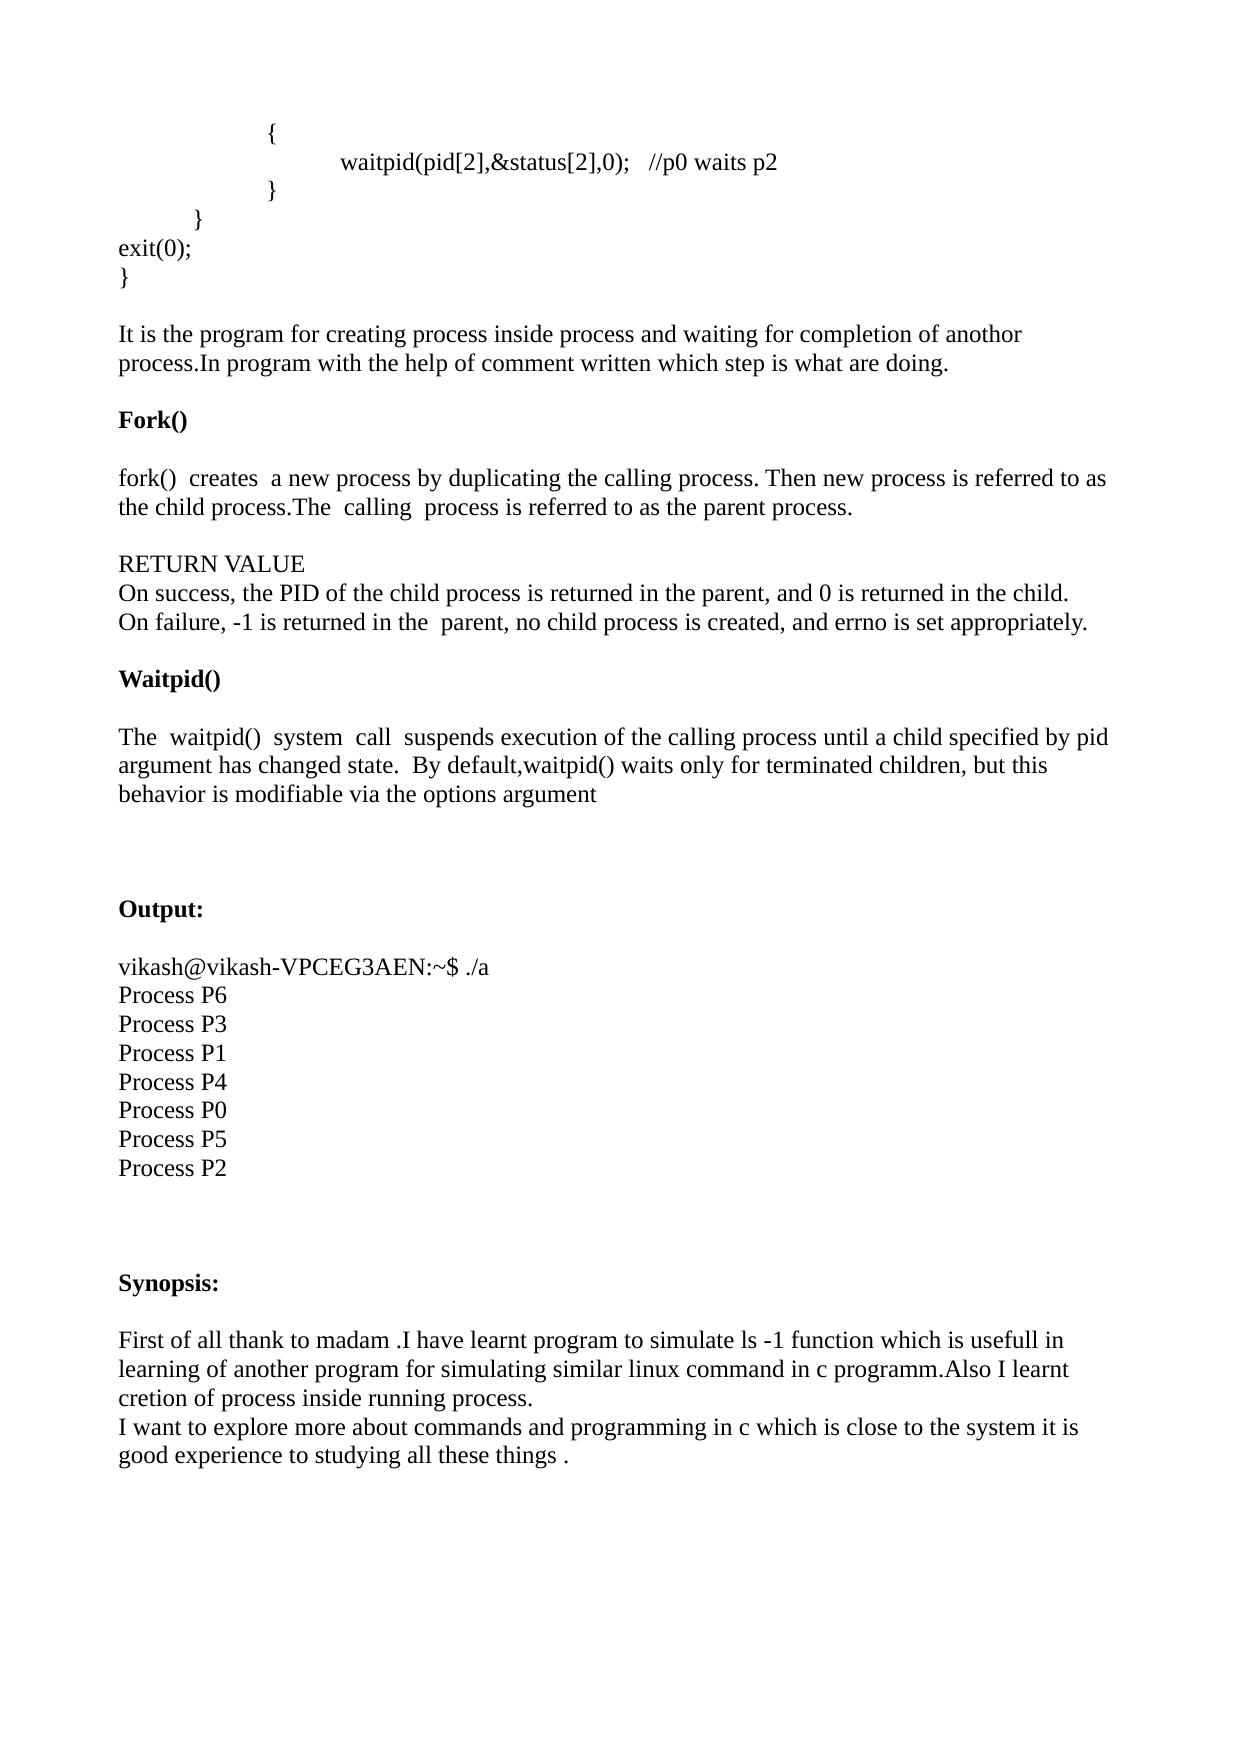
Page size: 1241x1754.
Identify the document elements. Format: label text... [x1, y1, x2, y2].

text RETURN VALUE [118, 549, 1122, 578]
text The waitpid() system call suspends execution of the calling process until a child specified by pid argument has changed state. By default,waitpid() waits only for terminated children, but this behavior is modifiable via the options argument [118, 722, 1122, 808]
text Process P1 [118, 1038, 1122, 1067]
text Process P6 [118, 981, 1122, 1009]
text I want to explore more about commands and programming in c which is close to the system it is good experience to studying all these things . [118, 1412, 1122, 1469]
text Fork() [118, 406, 1122, 434]
text vikash@vikash-VPCEG3AEN:~$ ./a [118, 952, 1122, 981]
text Process P2 [118, 1153, 1122, 1182]
text Output: [118, 894, 1122, 923]
text Synopsis: [118, 1268, 1122, 1297]
text It is the program for creating process inside process and waiting for completion of anothor process.In program with the help of comment written which step is what are doing. [118, 319, 1122, 377]
text waitpid(pid[2],&status[2],0); //p0 waits p2 [118, 147, 1122, 176]
text On success, the PID of the child process is returned in the parent, and 0 is returned in the child. On failure, -1 is returned in the parent, no child process is created, and errno is set appropriately. [118, 578, 1122, 636]
text Waitpid() [118, 664, 1122, 693]
text First of all thank to madam .I have learnt program to simulate ls -1 function which is usefull in learning of another program for simulating similar linux command in c programm.Also I learnt cretion of process inside running process. [118, 1326, 1122, 1412]
text exit(0); [118, 233, 1122, 262]
text Process P4 [118, 1067, 1122, 1096]
text { [118, 118, 1122, 147]
text Process P5 [118, 1124, 1122, 1153]
text Process P0 [118, 1096, 1122, 1124]
text } [118, 176, 1122, 204]
text } [118, 262, 1122, 291]
text Process P3 [118, 1009, 1122, 1038]
text fork() creates a new process by duplicating the calling process. Then new process is referred to as the child process.The calling process is referred to as the parent process. [118, 463, 1122, 521]
text } [118, 204, 1122, 233]
